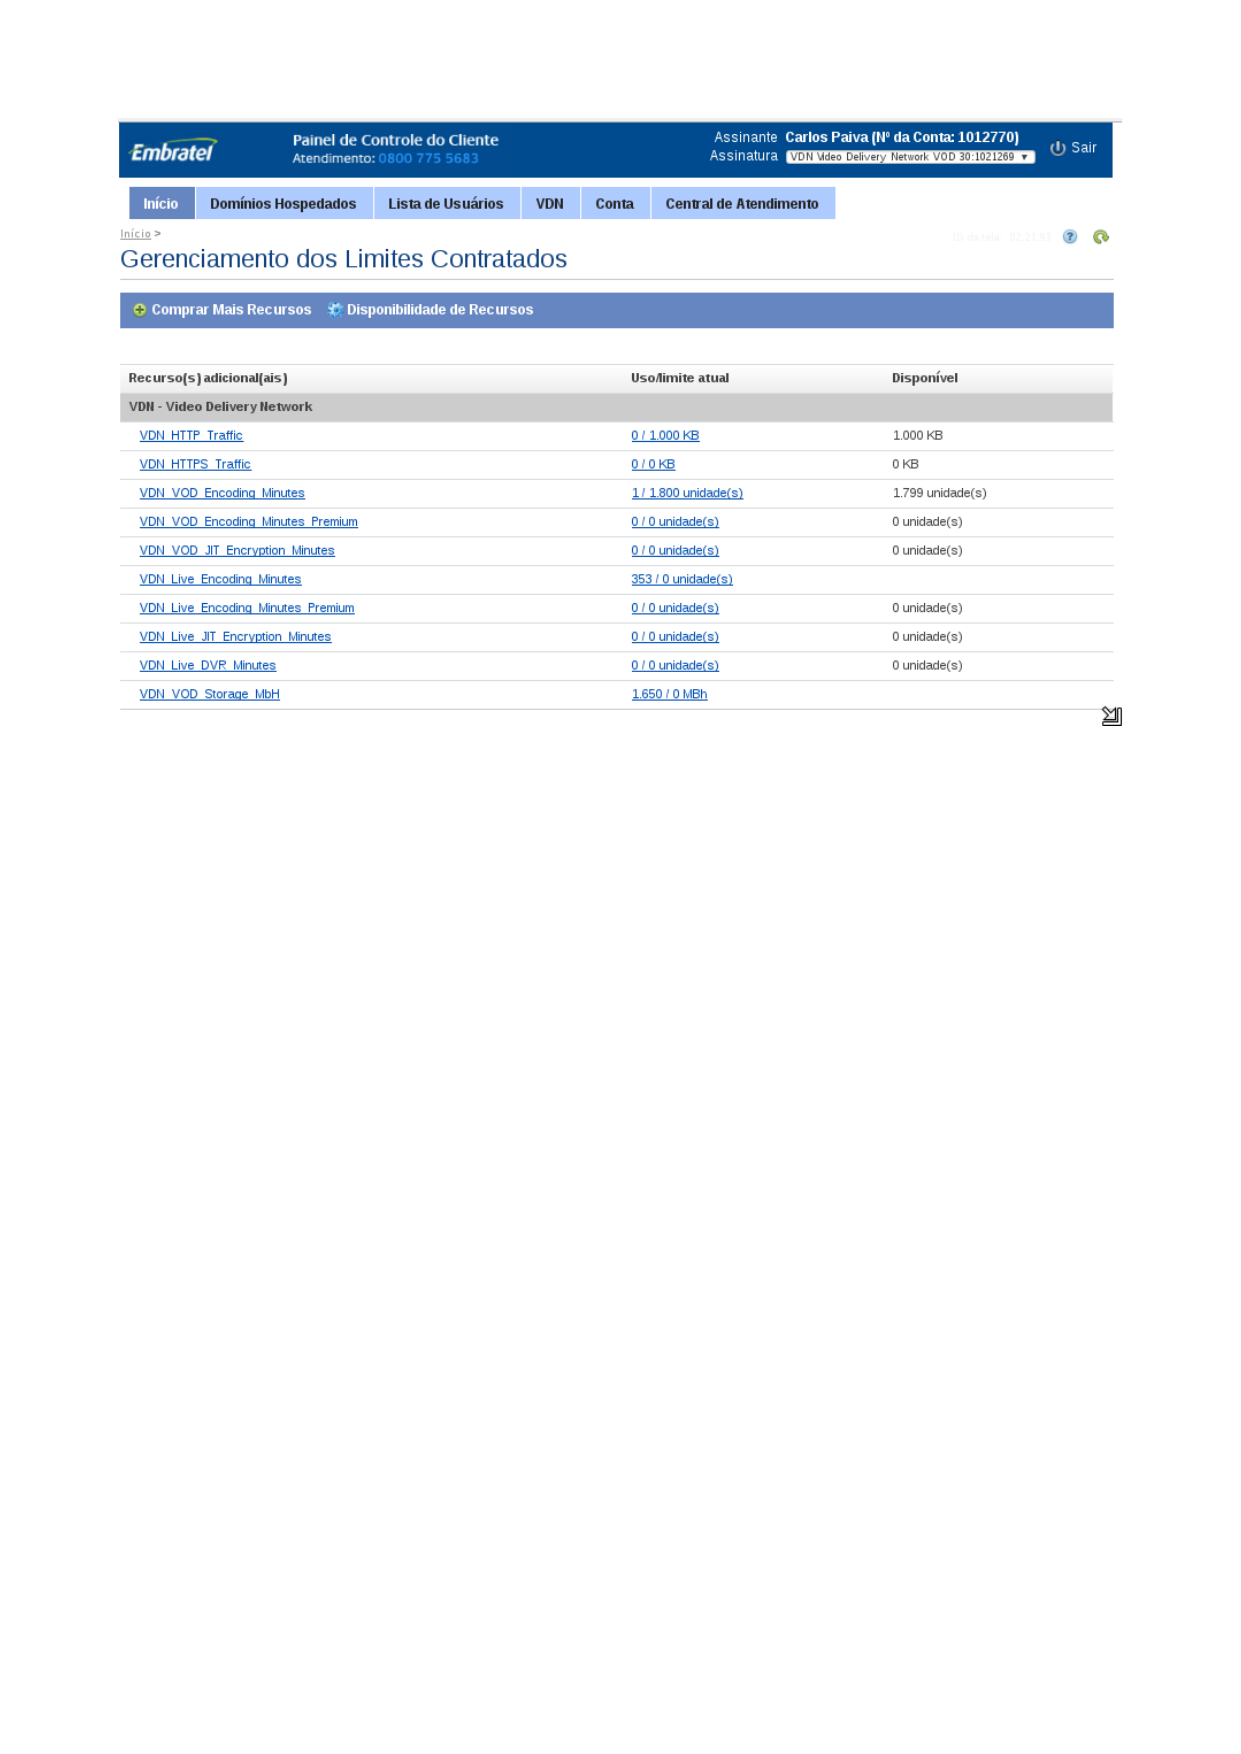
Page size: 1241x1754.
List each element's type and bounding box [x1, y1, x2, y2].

picture [118, 118, 1123, 726]
